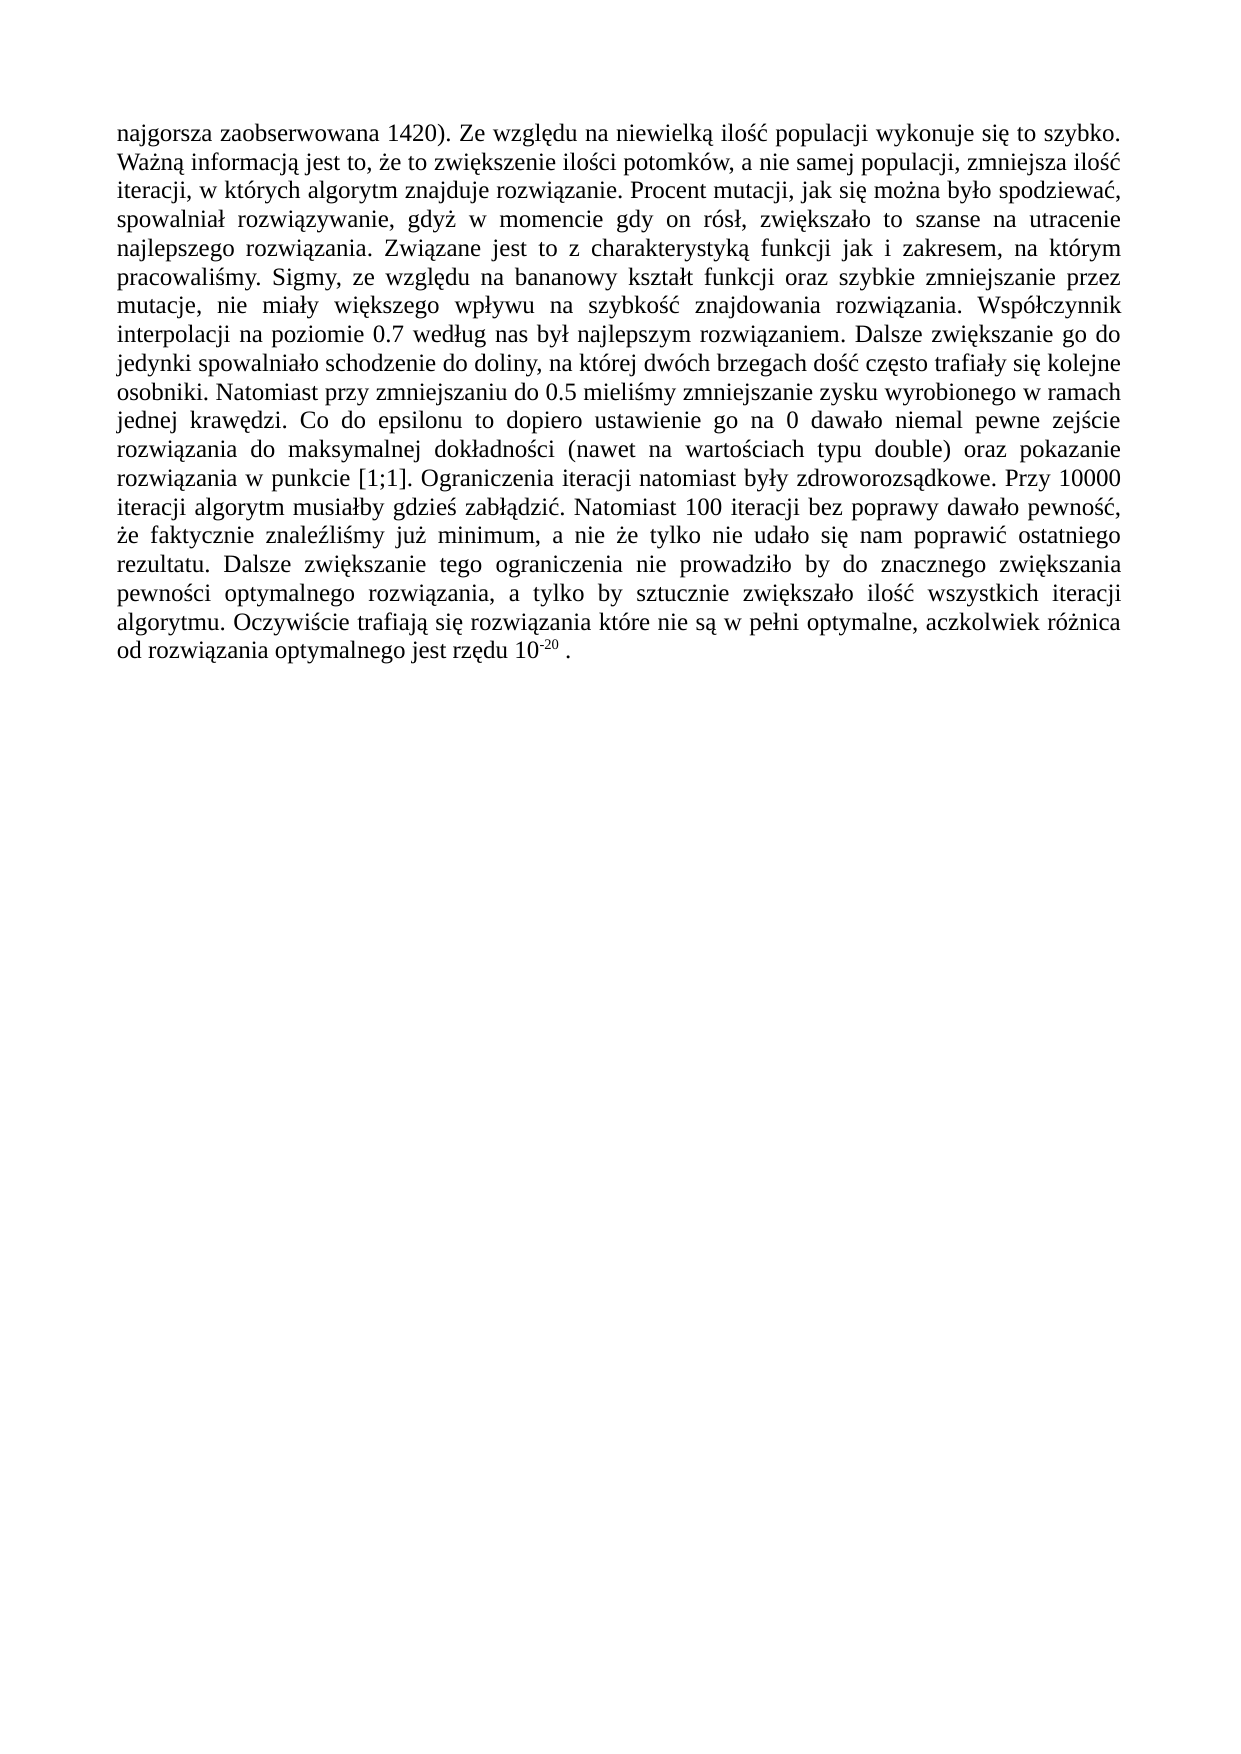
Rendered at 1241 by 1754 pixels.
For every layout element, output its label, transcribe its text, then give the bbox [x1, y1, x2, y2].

text najgorsza zaobserwowana 1420). Ze względu na niewielką ilość populacji wykonuje się to szybko. Ważną informacją jest to, że to zwiększenie ilości potomków, a nie samej populacji, zmniejsza ilość iteracji, w których algorytm znajduje rozwiązanie. Procent mutacji, jak się można było spodziewać, spowalniał rozwiązywanie, gdyż w momencie gdy on rósł, zwiększało to szanse na utracenie najlepszego rozwiązania. Związane jest to z charakterystyką funkcji jak i zakresem, na którym pracowaliśmy. Sigmy, ze względu na bananowy kształt funkcji oraz szybkie zmniejszanie przez mutacje, nie miały większego wpływu na szybkość znajdowania rozwiązania. Współczynnik interpolacji na poziomie 0.7 według nas był najlepszym rozwiązaniem. Dalsze zwiększanie go do jedynki spowalniało schodzenie do doliny, na której dwóch brzegach dość często trafiały się kolejne osobniki. Natomiast przy zmniejszaniu do 0.5 mieliśmy zmniejszanie zysku wyrobionego w ramach jednej krawędzi. Co do epsilonu to dopiero ustawienie go na 0 dawało niemal pewne zejście rozwiązania do maksymalnej dokładności (nawet na wartościach typu double) oraz pokazanie rozwiązania w punkcie [1;1]. Ograniczenia iteracji natomiast były zdroworozsądkowe. Przy 10000 iteracji algorytm musiałby gdzieś zabłądzić. Natomiast 100 iteracji bez poprawy dawało pewność, że faktycznie znaleźliśmy już minimum, a nie że tylko nie udało się nam poprawić ostatniego rezultatu. Dalsze zwiększanie tego ograniczenia nie prowadziło by do znacznego zwiększania pewności optymalnego rozwiązania, a tylko by sztucznie zwiększało ilość wszystkich iteracji algorytmu. Oczywiście trafiają się rozwiązania które nie są w pełni optymalne, aczkolwiek różnica od rozwiązania optymalnego jest rzędu 10-20 . [117, 118, 1122, 664]
